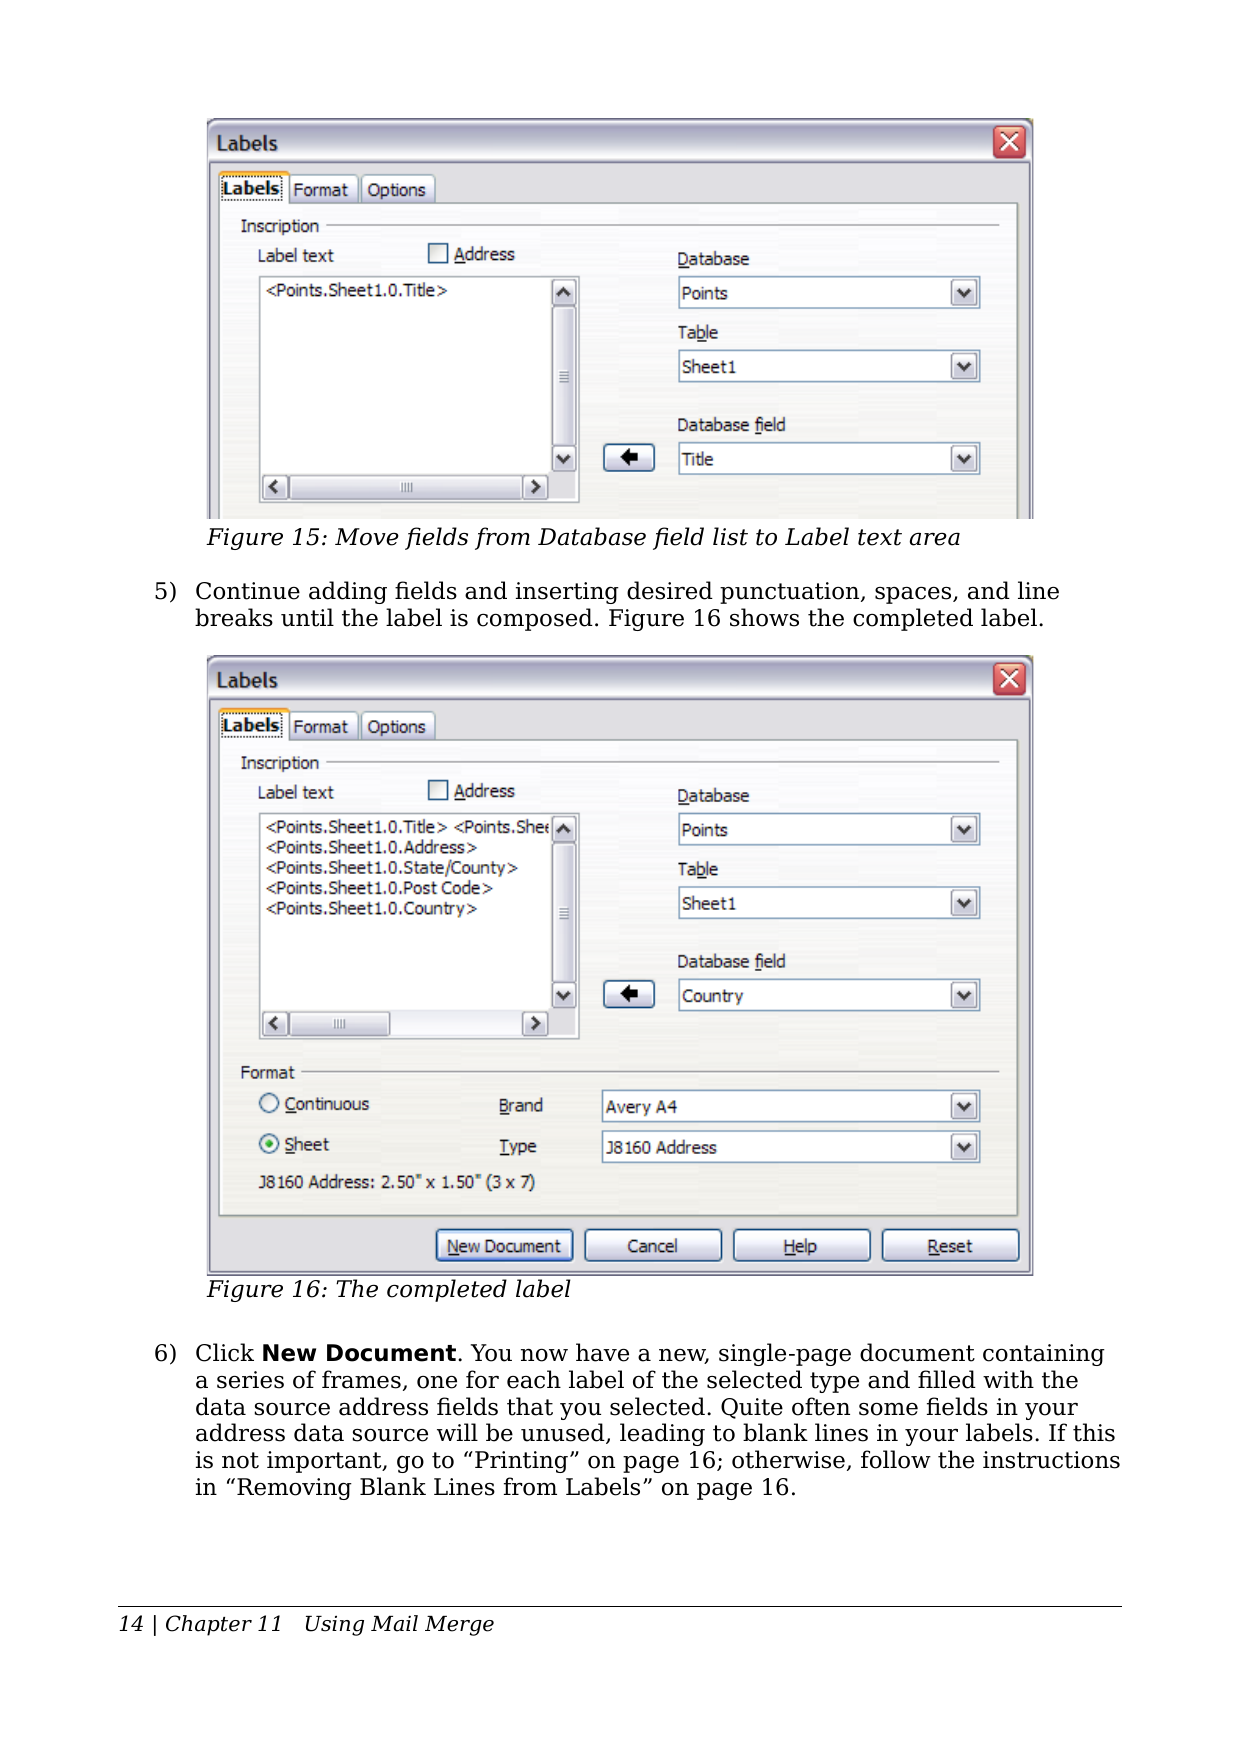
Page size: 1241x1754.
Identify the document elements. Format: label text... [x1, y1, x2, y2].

picture [206, 118, 1034, 519]
list Click New Document. You now have a new, single‑page document containing a series of frames, one for each label of the selected type and filled with the data source address fields that you selected. Quite often some fields in your address data source will be unused, leading to blank lines in your labels. If this is not important, go to “Printing” on page 16; otherwise, follow the instructions in “Removing Blank Lines from Labels” on page 16. [177, 1341, 1122, 1501]
list Continue adding fields and inserting desired punctuation, spaces, and line breaks until the label is composed. Figure 16 shows the completed label. [177, 578, 1122, 631]
picture [206, 655, 1034, 1276]
text Figure 16: The completed label [207, 1276, 1033, 1303]
text Figure 15: Move fields from Database field list to Label text area [207, 524, 1033, 551]
